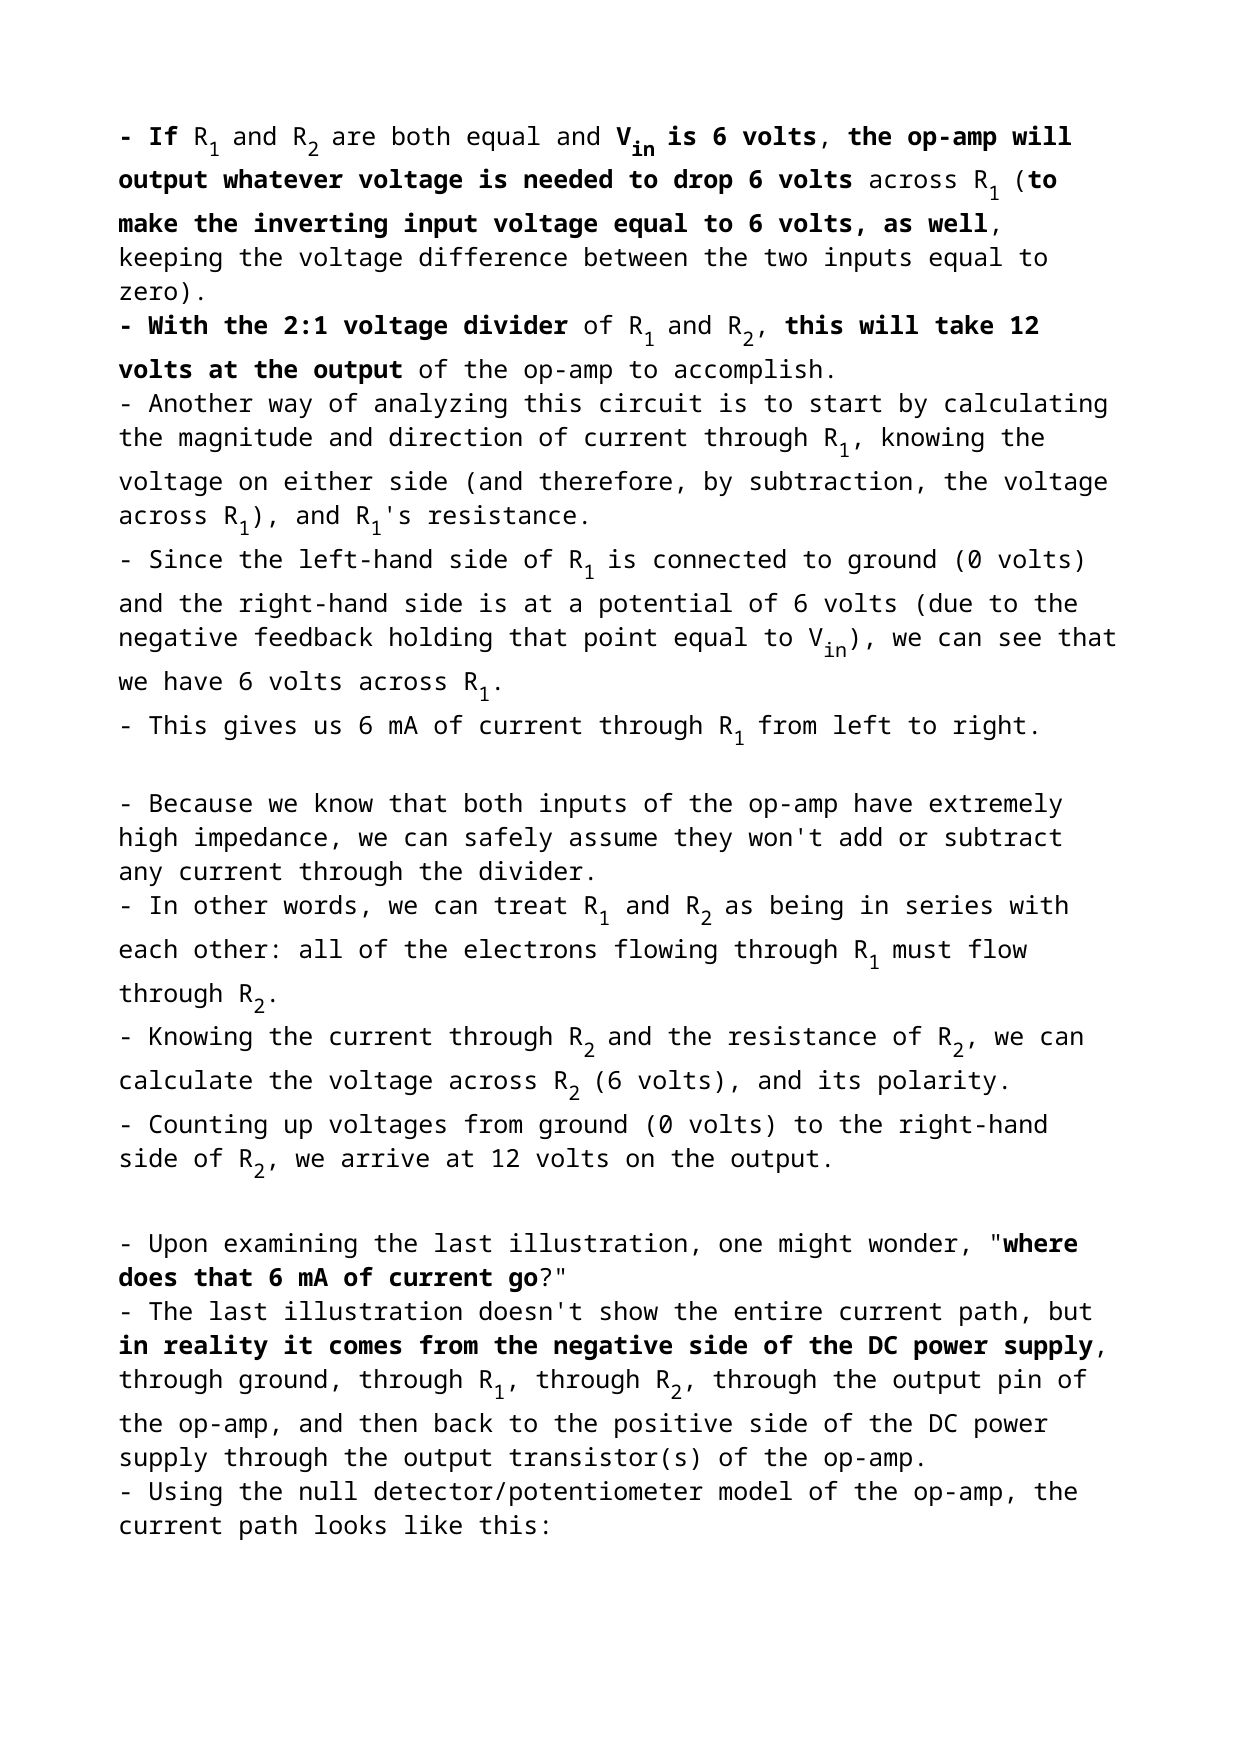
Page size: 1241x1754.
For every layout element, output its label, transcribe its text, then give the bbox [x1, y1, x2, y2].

list - The last illustration doesn't show the entire current path, but in reality it comes from the negative side of the DC power supply, through ground, through R1, through R2, through the output pin of the op-amp, and then back to the positive side of the DC power supply through the output transistor(s) of the op-amp. [118, 1293, 1122, 1473]
list - With the 2:1 voltage divider of R1 and R2, this will take 12 volts at the output of the op-amp to accomplish. [118, 308, 1122, 386]
list - Using the null detector/potentiometer model of the op-amp, the current path looks like this: [118, 1473, 1122, 1542]
list - This gives us 6 mA of current through R1 from left to right. [118, 707, 1122, 751]
list - In other words, we can treat R1 and R2 as being in series with each other: all of the electrons flowing through R1 must flow through R2. [118, 887, 1122, 1019]
list - Upon examining the last illustration, one might wonder, "where does that 6 mA of current go?" [118, 1225, 1122, 1293]
list - Since the left-hand side of R1 is connected to ground (0 volts) and the right-hand side is at a potential of 6 volts (due to the negative feedback holding that point equal to Vin), we can see that we have 6 volts across R1. [118, 542, 1122, 707]
list - If R1 and R2 are both equal and Vin is 6 volts, the op-amp will output whatever voltage is needed to drop 6 volts across R1 (to make the inverting input voltage equal to 6 volts, as well, keeping the voltage difference between the two inputs equal to zero). [118, 118, 1122, 308]
list - Knowing the current through R2 and the resistance of R2, we can calculate the voltage across R2 (6 volts), and its polarity. [118, 1019, 1122, 1107]
list - Because we know that both inputs of the op-amp have extremely high impedance, we can safely assume they won't add or subtract any current through the divider. [118, 785, 1122, 887]
list - Another way of analyzing this circuit is to start by calculating the magnitude and direction of current through R1, knowing the voltage on either side (and therefore, by subtraction, the voltage across R1), and R1's resistance. [118, 386, 1122, 542]
list - Counting up voltages from ground (0 volts) to the right-hand side of R2, we arrive at 12 volts on the output. [118, 1107, 1122, 1185]
